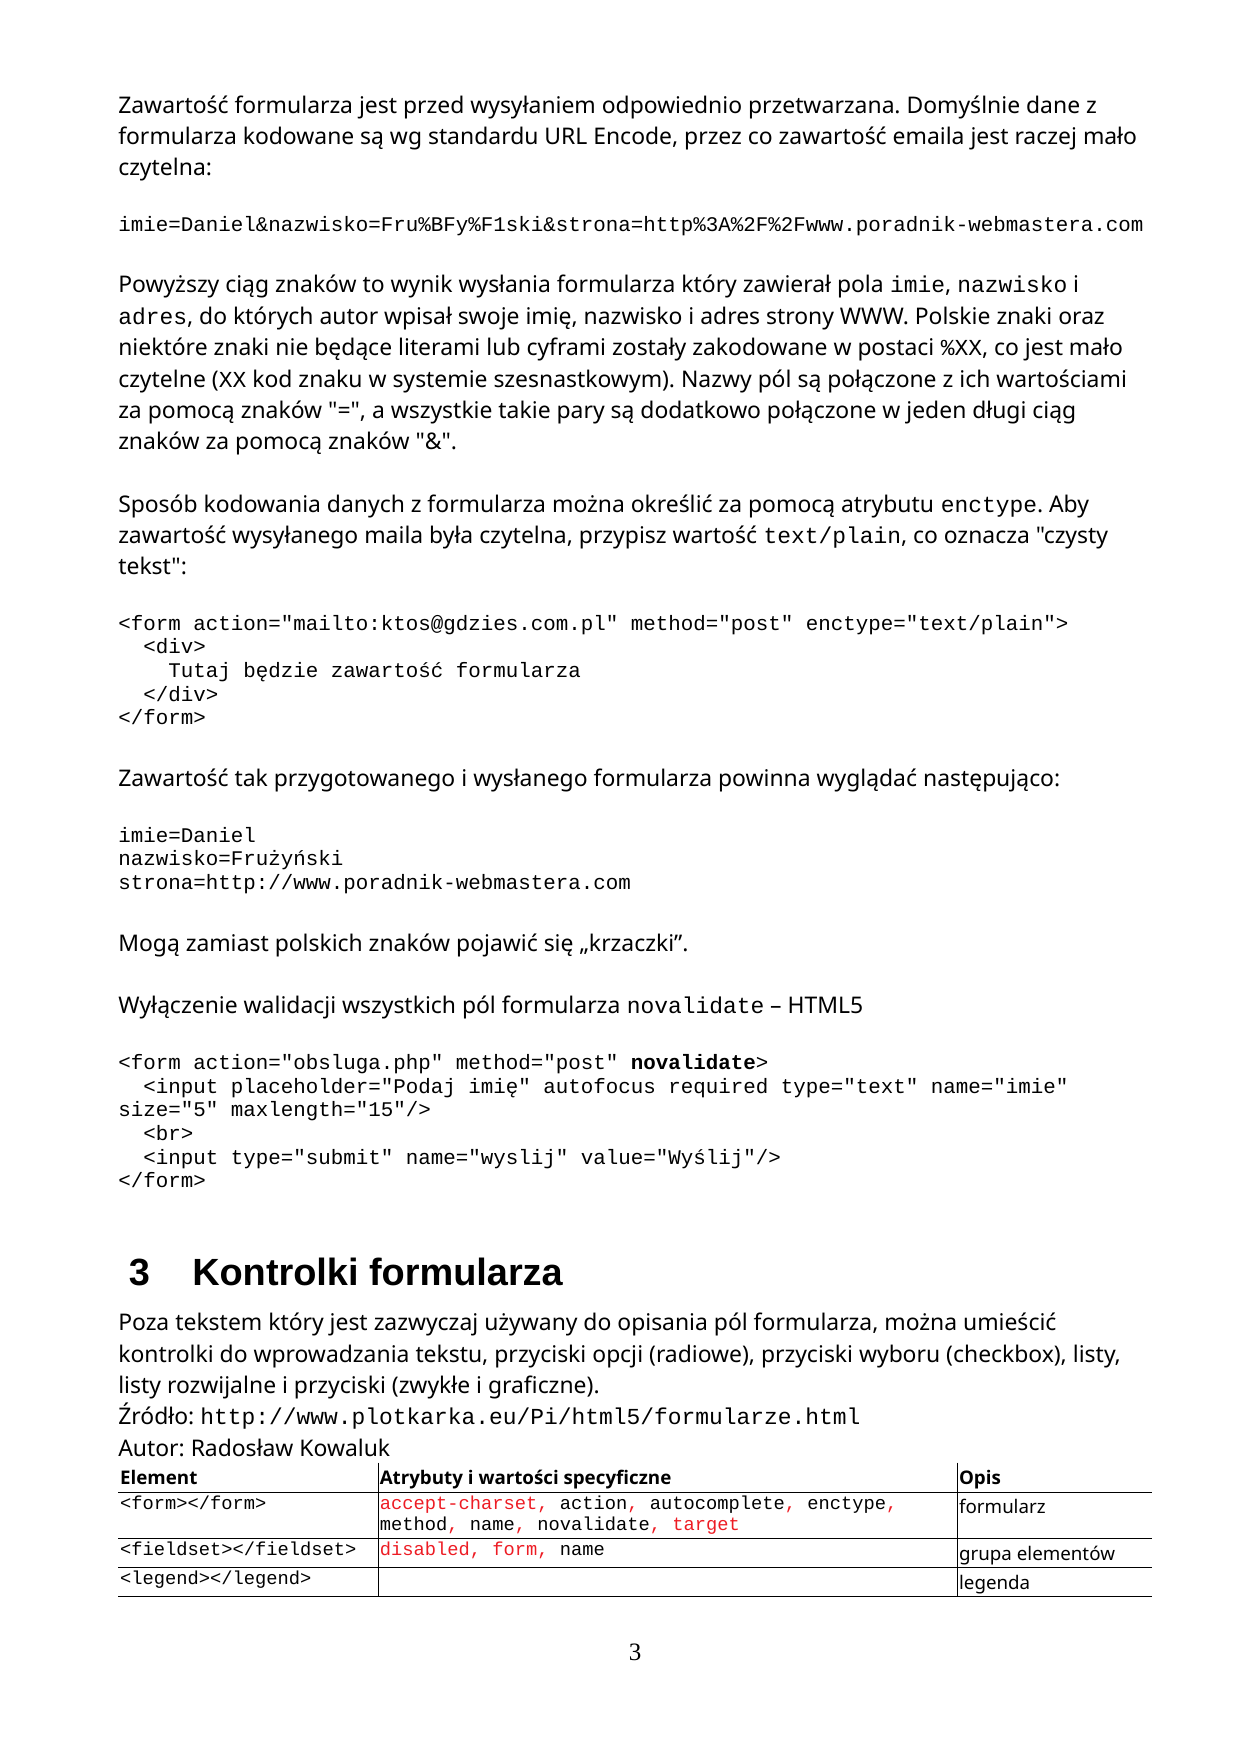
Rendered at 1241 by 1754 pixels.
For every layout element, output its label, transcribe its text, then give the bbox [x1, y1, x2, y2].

text Zawartość tak przygotowanego i wysłanego formularza powinna wyglądać następująco: [118, 762, 1152, 793]
table_cell grupa elementów [958, 1539, 1152, 1567]
text Mogą zamiast polskich znaków pojawić się „krzaczki”. [118, 927, 1152, 958]
text Tutaj będzie zawartość formularza [118, 660, 1152, 684]
text Powyższy ciąg znaków to wynik wysłania formularza który zawierał pola imie, nazwisko i adres, do których autor wpisał swoje imię, nazwisko i adres strony WWW. Polskie znaki oraz niektóre znaki nie będące literami lub cyframi zostały zakodowane w postaci %XX, co jest mało czytelne (XX kod znaku w systemie szesnastkowym). Nazwy pól są połączone z ich wartościami za pomocą znaków "=", a wszystkie takie pary są dodatkowo połączone w jeden długi ciąg znaków za pomocą znaków "&". [118, 268, 1152, 456]
text Wyłączenie walidacji wszystkich pól formularza novalidate – HTML5 [118, 989, 1152, 1021]
text imie=Daniel [118, 825, 1152, 848]
text nazwisko=Frużyński [118, 848, 1152, 872]
text Autor: Radosław Kowaluk [118, 1431, 1152, 1463]
text <input placeholder="Podaj imię" autofocus required type="text" name="imie" size="5" maxlength="15"/> [118, 1076, 1152, 1123]
text strona=http://www.poradnik-webmastera.com [118, 872, 1152, 896]
table_header Element [118, 1463, 378, 1492]
table_cell <legend></legend> [118, 1568, 378, 1596]
table_cell <form></form> [118, 1493, 378, 1538]
text Źródło: http://www.plotkarka.eu/Pi/html5/formularze.html [118, 1400, 1152, 1431]
text imie=Daniel&nazwisko=Fru%BFy%F1ski&strona=http%3A%2F%2Fwww.poradnik-webmastera.com [118, 213, 1152, 237]
table_header Atrybuty i wartości specyficzne [379, 1463, 957, 1492]
text Poza tekstem który jest zazwyczaj używany do opisania pól formularza, można umieścić kontrolki do wprowadzania tekstu, przyciski opcji (radiowe), przyciski wyboru (checkbox), listy, listy rozwijalne i przyciski (zwykłe i graficzne). [118, 1306, 1152, 1400]
table_cell formularz [958, 1493, 1152, 1538]
subtitle Kontrolki formularza [118, 1250, 1152, 1294]
text </form> [118, 707, 1152, 731]
table_cell legenda [958, 1568, 1152, 1596]
text Zawartość formularza jest przed wysyłaniem odpowiednio przetwarzana. Domyślnie dane z formularza kodowane są wg standardu URL Encode, przez co zawartość emaila jest raczej mało czytelna: [118, 88, 1152, 182]
text </div> [118, 684, 1152, 707]
text <form action="obsluga.php" method="post" novalidate> [118, 1052, 1152, 1076]
text <input type="submit" name="wyslij" value="Wyślij"/> [118, 1147, 1152, 1170]
text <div> [118, 636, 1152, 660]
table_cell <fieldset></fieldset> [118, 1539, 378, 1567]
table_cell [379, 1568, 957, 1596]
table_cell disabled, form, name [379, 1539, 957, 1567]
table_cell accept-charset, action, autocomplete, enctype, method, name, novalidate, target [379, 1493, 957, 1538]
text <form action="mailto:ktos@gdzies.com.pl" method="post" enctype="text/plain"> [118, 613, 1152, 636]
text <br> [118, 1123, 1152, 1147]
text </form> [118, 1170, 1152, 1194]
table_header Opis [958, 1463, 1152, 1492]
text Sposób kodowania danych z formularza można określić za pomocą atrybutu enctype. Aby zawartość wysyłanego maila była czytelna, przypisz wartość text/plain, co oznacza "czysty tekst": [118, 488, 1152, 582]
